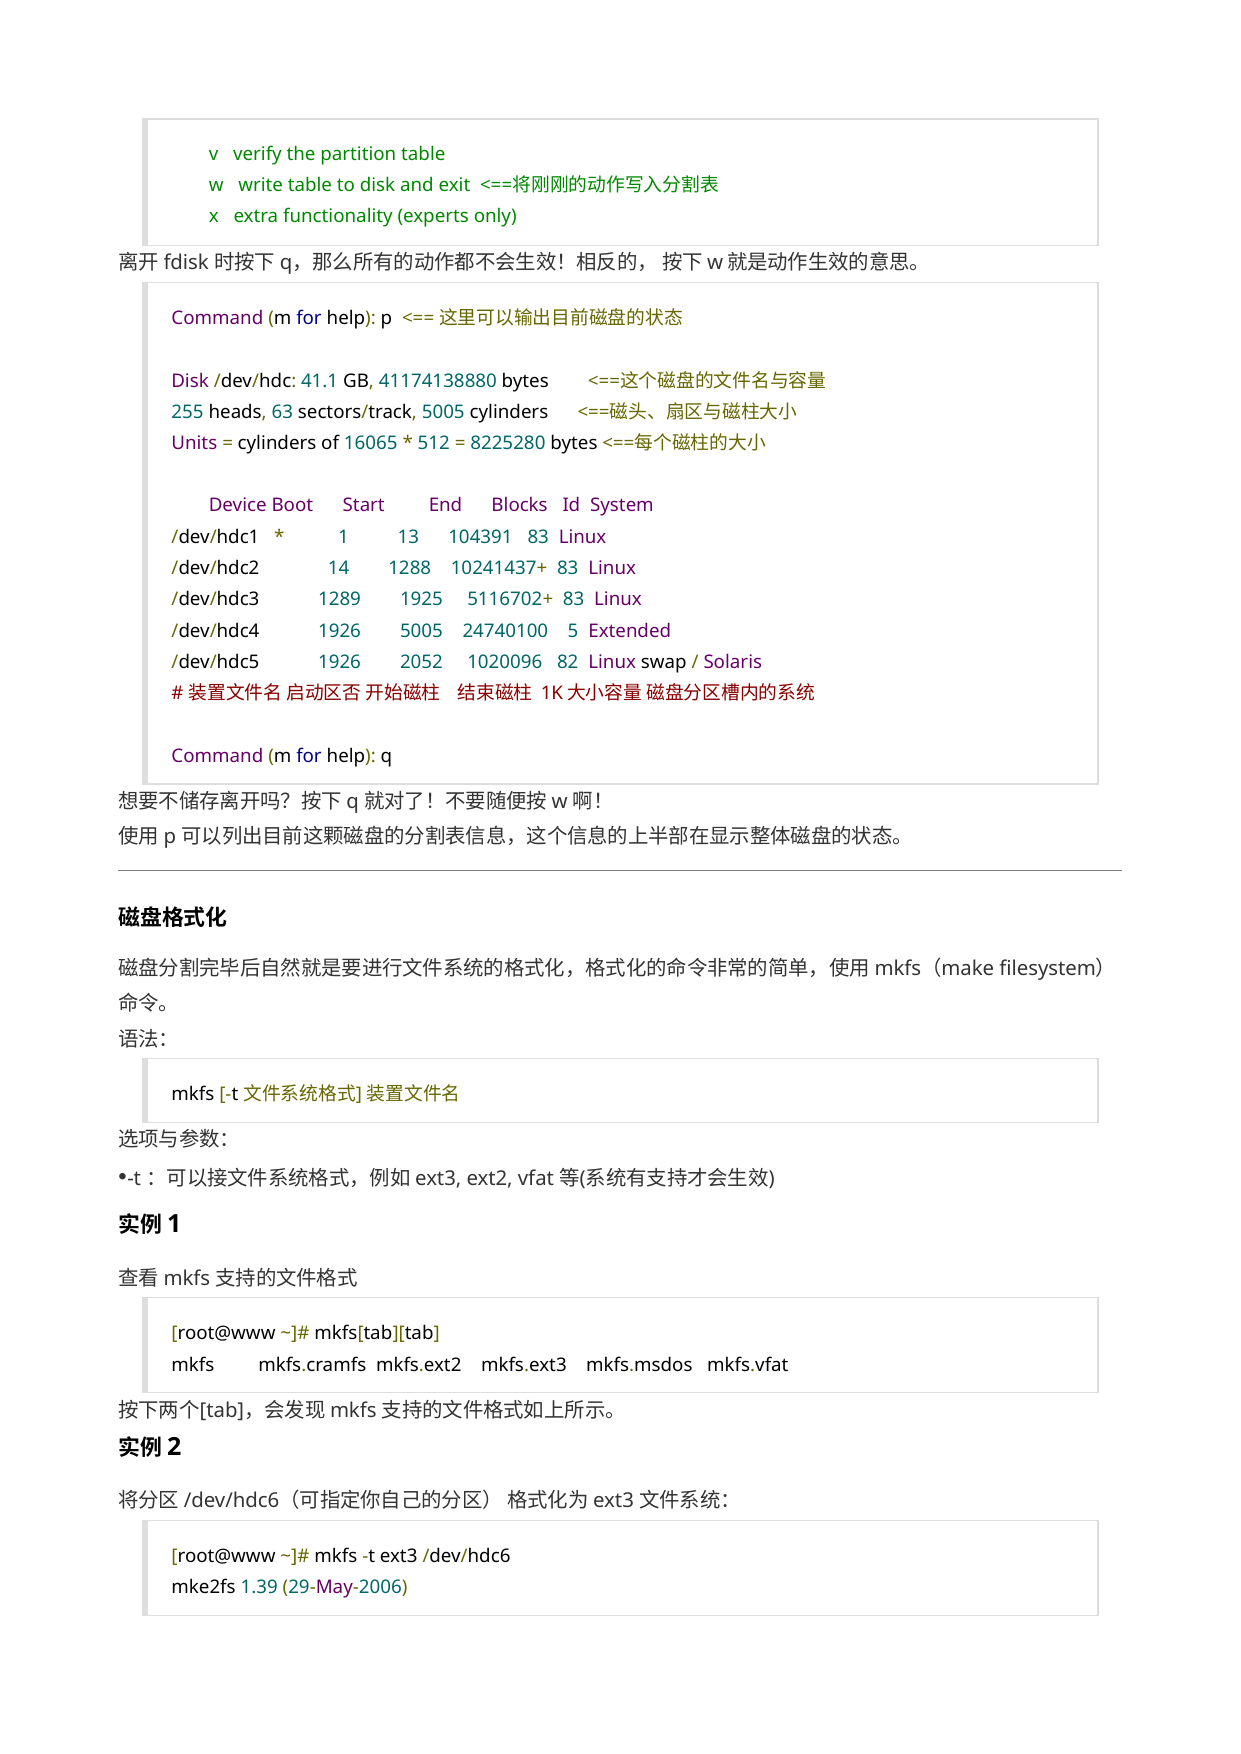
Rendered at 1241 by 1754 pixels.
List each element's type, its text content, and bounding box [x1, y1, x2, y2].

list -t ：可以接文件系统格式，例如 ext3, ext2, vfat 等(系统有支持才会生效) [118, 1158, 1122, 1191]
text 语法： [118, 1022, 1122, 1052]
text [root@www ~]# mkfs -t ext3 /dev/hdc6 [148, 1521, 1097, 1551]
text x extra functionality (experts only) [148, 181, 1097, 245]
text # 装置文件名 启动区否 开始磁柱 结束磁柱 1K大小容量 磁盘分区槽内的系统 [148, 657, 1097, 705]
text 实例 1 [118, 1206, 1122, 1240]
text 磁盘格式化 [118, 899, 1122, 931]
text Units = cylinders of 16065 * 512 = 8225280 bytes <==每个磁柱的大小 [148, 407, 1097, 455]
text w write table to disk and exit <==将刚刚的动作写入分割表 [148, 149, 1097, 181]
text 磁盘分割完毕后自然就是要进行文件系统的格式化，格式化的命令非常的简单，使用 mkfs（make filesystem） 命令。 [118, 952, 1122, 1017]
text 255 heads, 63 sectors/track, 5005 cylinders <==磁头、扇区与磁柱大小 [148, 375, 1097, 407]
text Command (m for help): p <== 这里可以输出目前磁盘的状态 [148, 283, 1097, 330]
text Device Boot Start End Blocks Id System [148, 469, 1097, 500]
text /dev/hdc5 1926 2052 1020096 82 Linux swap / Solaris [148, 625, 1097, 657]
text 将分区 /dev/hdc6（可指定你自己的分区） 格式化为 ext3 文件系统： [118, 1484, 1122, 1514]
text mkfs mkfs.cramfs mkfs.ext2 mkfs.ext3 mkfs.msdos mkfs.vfat [148, 1328, 1097, 1392]
text Disk /dev/hdc: 41.1 GB, 41174138880 bytes <==这个磁盘的文件名与容量 [148, 344, 1097, 375]
text [root@www ~]# mkfs[tab][tab] [148, 1298, 1097, 1328]
text 按下两个[tab]，会发现 mkfs 支持的文件格式如上所示。 [118, 1393, 1122, 1423]
text 想要不储存离开吗？按下 q 就对了！不要随便按 w 啊！ [118, 785, 1122, 814]
text 离开 fdisk 时按下 q，那么所有的动作都不会生效！相反的， 按下w就是动作生效的意思。 [118, 246, 1122, 276]
text /dev/hdc1 * 1 13 104391 83 Linux [148, 500, 1097, 532]
text mkfs [-t 文件系统格式] 装置文件名 [148, 1059, 1097, 1122]
text 选项与参数： [118, 1123, 1122, 1153]
text mke2fs 1.39 (29-May-2006) [148, 1551, 1097, 1615]
text /dev/hdc4 1926 5005 24740100 5 Extended [148, 594, 1097, 625]
text 查看 mkfs 支持的文件格式 [118, 1261, 1122, 1291]
text Command (m for help): q [148, 719, 1097, 783]
text v verify the partition table [148, 120, 1097, 149]
text /dev/hdc3 1289 1925 5116702+ 83 Linux [148, 563, 1097, 594]
text 实例 2 [118, 1429, 1122, 1463]
text 使用 p 可以列出目前这颗磁盘的分割表信息，这个信息的上半部在显示整体磁盘的状态。 [118, 820, 1122, 849]
text /dev/hdc2 14 1288 10241437+ 83 Linux [148, 532, 1097, 563]
